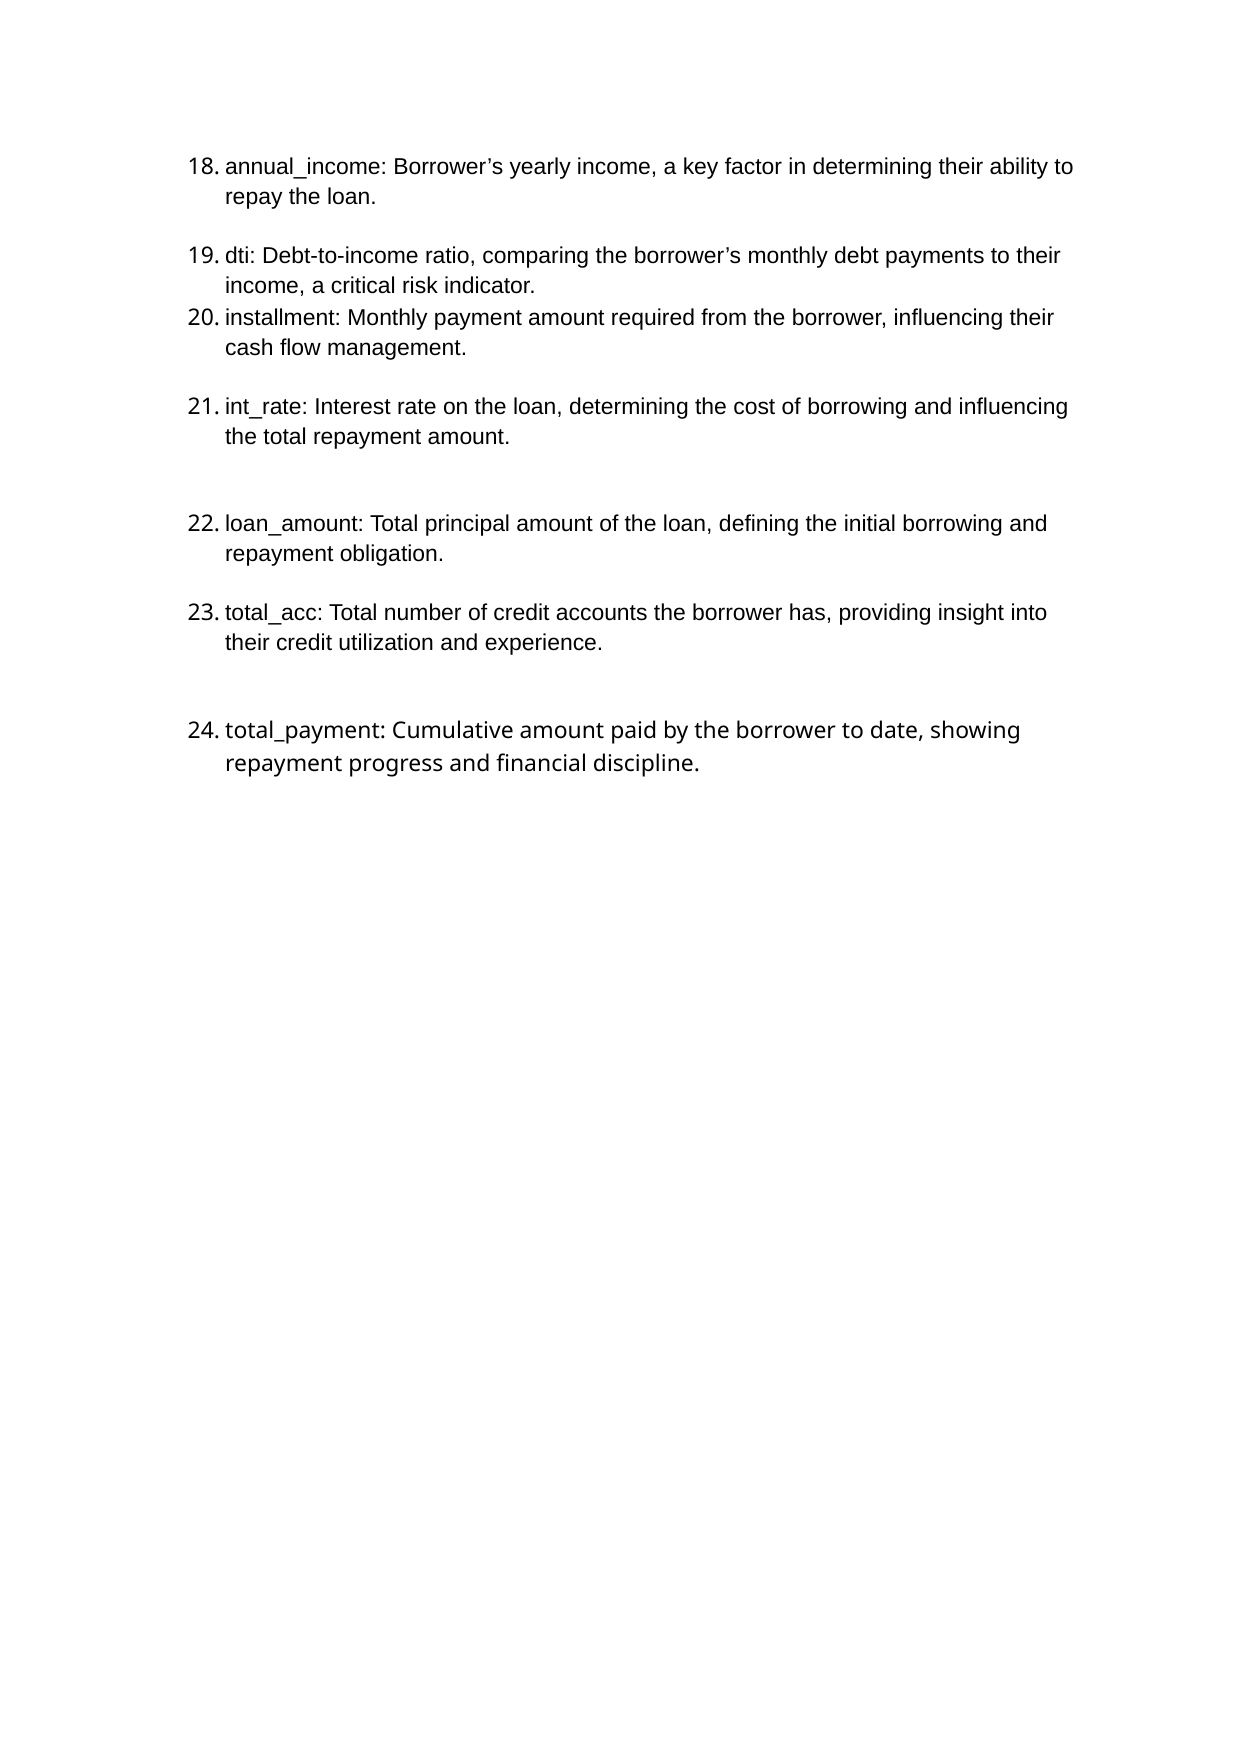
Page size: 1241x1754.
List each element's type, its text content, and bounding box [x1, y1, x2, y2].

list loan_amount: Total principal amount of the loan, defining the initial borrowing and repayment obligation. [187, 507, 1090, 566]
list installment: Monthly payment amount required from the borrower, influencing their cash flow management. [187, 300, 1090, 360]
list int_rate: Interest rate on the loan, determining the cost of borrowing and influencing the total repayment amount. [187, 390, 1090, 449]
list dti: Debt-to-income ratio, comparing the borrower’s monthly debt payments to their income, a critical risk indicator. [187, 239, 1090, 299]
list total_acc: Total number of credit accounts the borrower has, providing insight into their credit utilization and experience. [187, 596, 1090, 656]
list annual_income: Borrower’s yearly income, a key factor in determining their ability to repay the loan. [187, 150, 1090, 209]
list total_payment: Cumulative amount paid by the borrower to date, showing repayment progress and financial discipline. [187, 714, 1090, 778]
